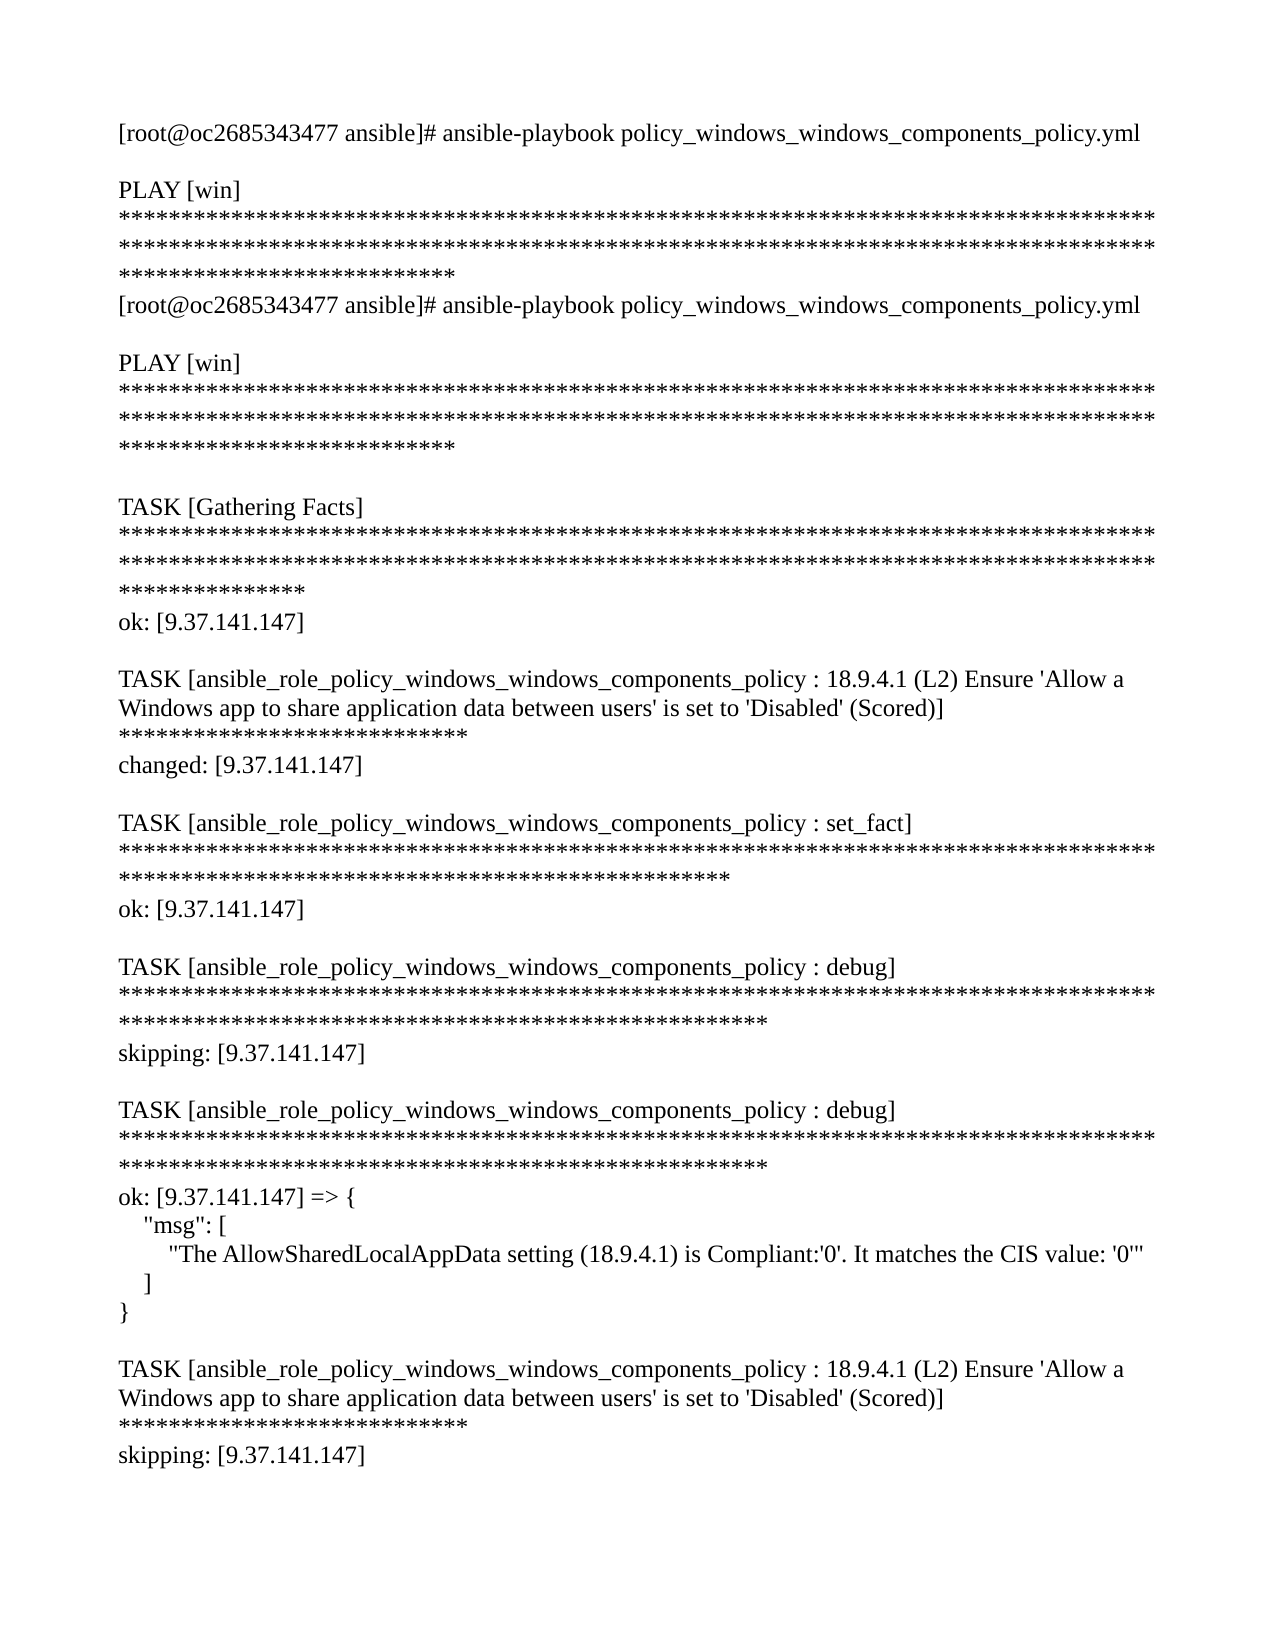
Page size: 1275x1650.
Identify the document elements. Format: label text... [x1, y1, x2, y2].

text ok: [9.37.141.147] [118, 894, 1157, 923]
text "The AllowSharedLocalAppData setting (18.9.4.1) is Compliant:'0'. It matches the CIS value: '0'" [118, 1239, 1157, 1268]
text changed: [9.37.141.147] [118, 751, 1157, 779]
text TASK [Gathering Facts] ************************************************************************************************************************************************************************************* [118, 492, 1157, 607]
text ok: [9.37.141.147] => { [118, 1182, 1157, 1211]
text [root@oc2685343477 ansible]# ansible-playbook policy_windows_windows_components_policy.yml [118, 291, 1157, 319]
text skipping: [9.37.141.147] [118, 1038, 1157, 1067]
text } [118, 1297, 1157, 1326]
text TASK [ansible_role_policy_windows_windows_components_policy : set_fact] ************************************************************************************************************************************ [118, 808, 1157, 894]
text ] [118, 1268, 1157, 1297]
text skipping: [9.37.141.147] [118, 1441, 1157, 1469]
text "msg": [ [118, 1211, 1157, 1239]
text TASK [ansible_role_policy_windows_windows_components_policy : debug] *************************************************************************************************************************************** [118, 952, 1157, 1038]
text [root@oc2685343477 ansible]# ansible-playbook policy_windows_windows_components_policy.yml [118, 118, 1157, 147]
text PLAY [win] ************************************************************************************************************************************************************************************************* [118, 176, 1157, 291]
text TASK [ansible_role_policy_windows_windows_components_policy : 18.9.4.1 (L2) Ensure 'Allow a Windows app to share application data between users' is set to 'Disabled' (Scored)] **************************** [118, 664, 1157, 751]
text TASK [ansible_role_policy_windows_windows_components_policy : 18.9.4.1 (L2) Ensure 'Allow a Windows app to share application data between users' is set to 'Disabled' (Scored)] **************************** [118, 1354, 1157, 1441]
text TASK [ansible_role_policy_windows_windows_components_policy : debug] *************************************************************************************************************************************** [118, 1096, 1157, 1182]
text ok: [9.37.141.147] [118, 607, 1157, 636]
text PLAY [win] ************************************************************************************************************************************************************************************************* [118, 348, 1157, 463]
